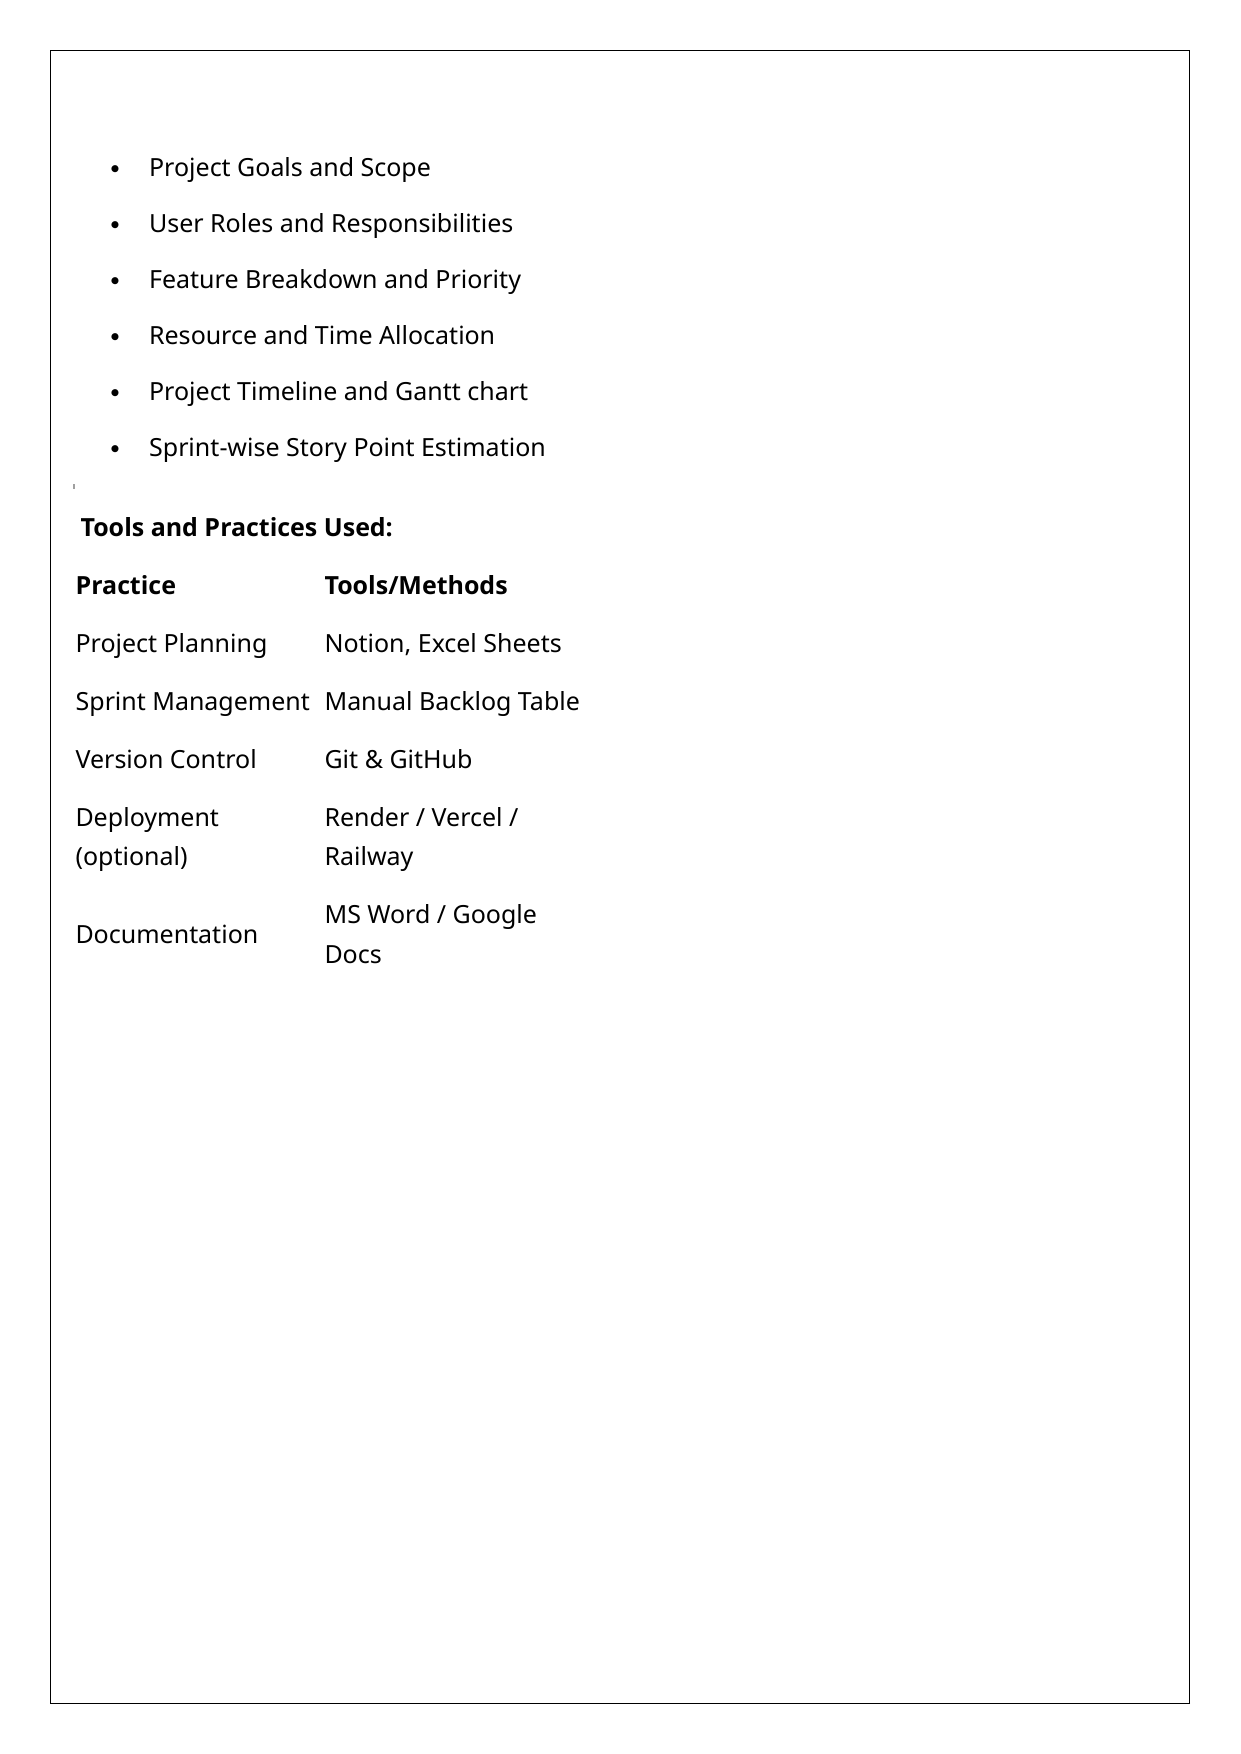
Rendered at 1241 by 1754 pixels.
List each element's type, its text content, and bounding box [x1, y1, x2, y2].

list Project Timeline and Gantt chart [111, 373, 1152, 407]
table_cell Version Control [74, 740, 323, 798]
list Resource and Time Allocation [111, 317, 1152, 352]
table_cell MS Word / Google Docs [323, 896, 597, 993]
table_cell Documentation [74, 896, 323, 993]
table_header Tools/Methods [323, 566, 597, 624]
text Tools and Practices Used: [74, 510, 1152, 544]
table_cell Deployment (optional) [74, 798, 323, 896]
table_header Practice [74, 566, 323, 624]
list User Roles and Responsibilities [111, 206, 1152, 240]
table_cell Render / Vercel / Railway [323, 798, 597, 896]
list Project Goals and Scope [111, 150, 1152, 184]
list Sprint-wise Story Point Estimation [111, 429, 1152, 463]
table_cell Sprint Management [74, 682, 323, 740]
list Feature Breakdown and Priority [111, 262, 1152, 296]
table_cell Project Planning [74, 624, 323, 682]
table_cell Git & GitHub [323, 740, 597, 798]
table_cell Notion, Excel Sheets [323, 624, 597, 682]
table_cell Manual Backlog Table [323, 682, 597, 740]
